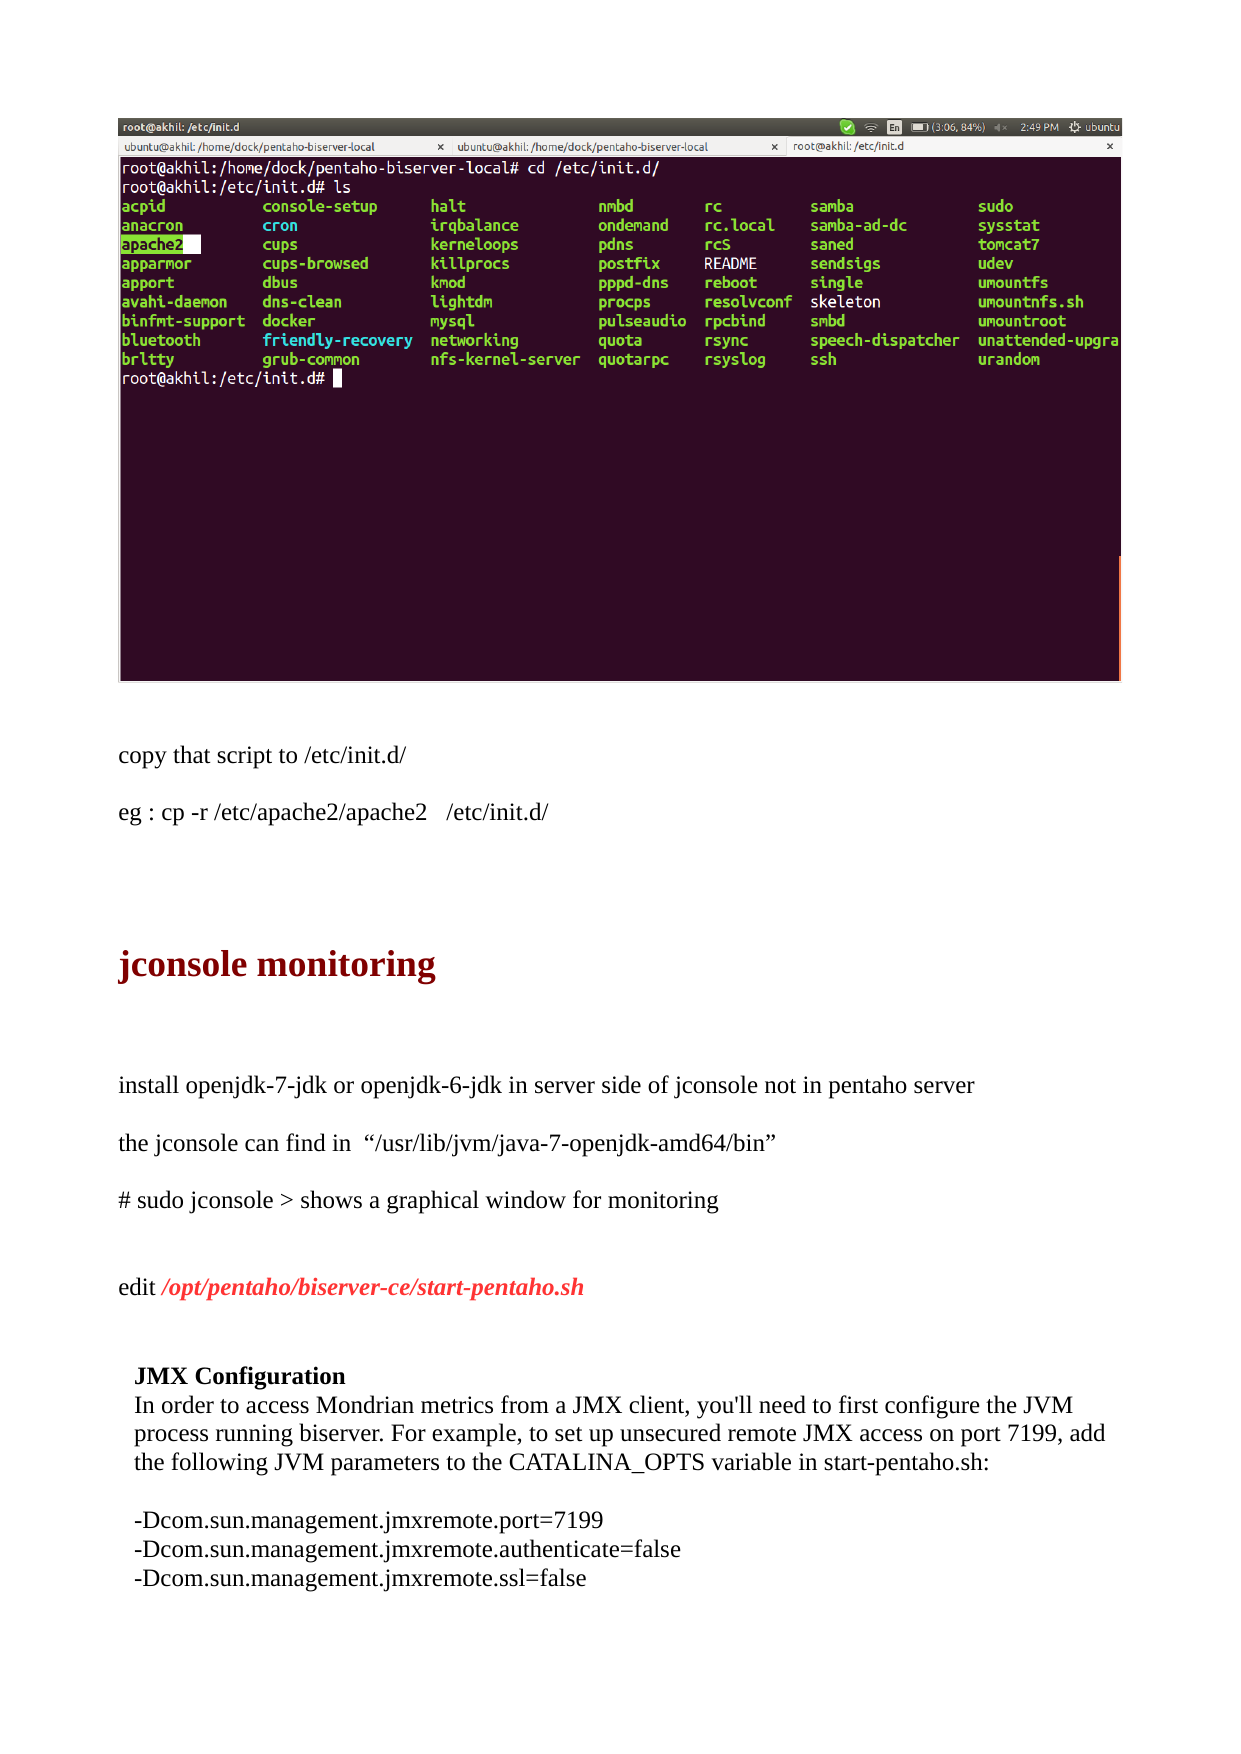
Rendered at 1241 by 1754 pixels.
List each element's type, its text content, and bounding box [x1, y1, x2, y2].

table_header JMX Configuration In order to access Mondrian metrics from a JMX client, you'll need to first configure the JVM process running biserver. For example, to set up unsecured remote JMX access on port 7199, add the following JVM parameters to the CATALINA_OPTS variable in start-pentaho.sh: -Dcom.sun.management.jmxremote.port=7199 -Dcom.sun.management.jmxremote.authenticate=false -Dcom.sun.management.jmxremote.ssl=false [131, 1358, 1122, 1624]
table_header [118, 1358, 131, 1624]
text the jconsole can find in “/usr/lib/jvm/java-7-openjdk-amd64/bin” [118, 1128, 1122, 1157]
text jconsole monitoring [118, 941, 1122, 984]
text # sudo jconsole > shows a graphical window for monitoring [118, 1186, 1122, 1214]
text copy that script to /etc/init.d/ [118, 740, 1122, 769]
picture [118, 118, 1123, 683]
text eg : cp -r /etc/apache2/apache2 /etc/init.d/ [118, 797, 1122, 826]
text install openjdk-7-jdk or openjdk-6-jdk in server side of jconsole not in pentaho server [118, 1071, 1122, 1099]
text edit /opt/pentaho/biserver-ce/start-pentaho.sh [118, 1272, 1122, 1301]
